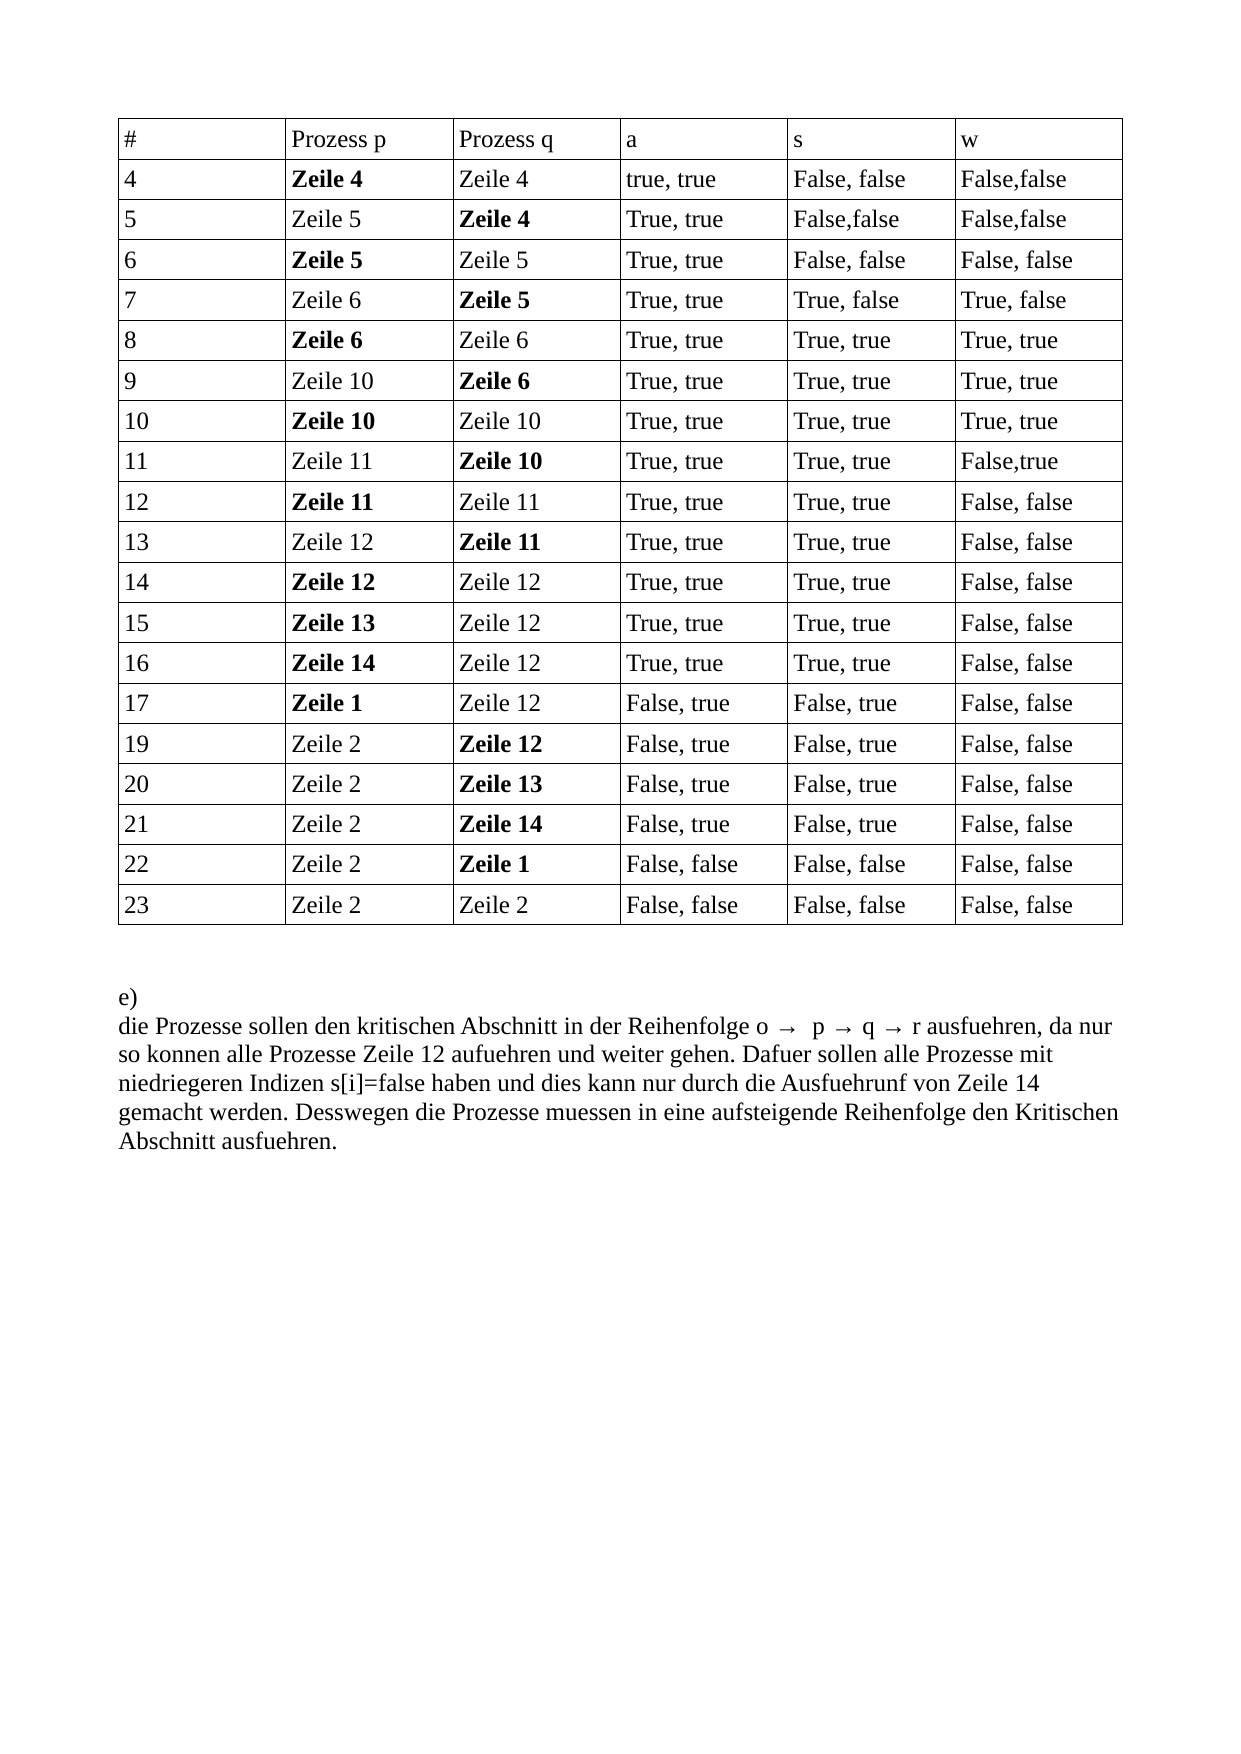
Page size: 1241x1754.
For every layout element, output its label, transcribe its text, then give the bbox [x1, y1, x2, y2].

table_cell True, true [621, 522, 787, 562]
table_cell Zeile 5 [454, 240, 620, 279]
table_cell 8 [119, 321, 285, 360]
table_cell True, true [621, 603, 787, 642]
table_cell True, true [788, 401, 955, 441]
table_cell True, true [956, 401, 1122, 441]
table_cell 4 [119, 160, 285, 199]
table_cell False, false [956, 845, 1122, 884]
table_cell Zeile 12 [454, 643, 620, 682]
table_cell True, true [788, 643, 955, 682]
table_cell False, false [956, 482, 1122, 521]
table_cell true, true [621, 160, 787, 199]
table_cell Zeile 4 [454, 160, 620, 199]
table_cell True, true [621, 482, 787, 521]
table_cell True, true [788, 563, 955, 602]
table_cell 16 [119, 643, 285, 682]
table_cell True, true [788, 603, 955, 642]
table_cell Zeile 5 [286, 200, 453, 239]
table_cell False, false [956, 522, 1122, 562]
table_cell False, false [956, 885, 1122, 924]
table_cell True, true [621, 401, 787, 441]
table_cell Zeile 11 [286, 482, 453, 521]
table_cell 20 [119, 764, 285, 803]
table_cell False,true [956, 442, 1122, 481]
table_cell Zeile 2 [286, 724, 453, 763]
table_cell Zeile 2 [286, 885, 453, 924]
table_cell False, true [788, 684, 955, 723]
table_cell False, false [956, 684, 1122, 723]
table_cell 19 [119, 724, 285, 763]
table_cell 6 [119, 240, 285, 279]
table_cell Zeile 4 [454, 200, 620, 239]
table_cell False,false [956, 160, 1122, 199]
table_cell Zeile 13 [286, 603, 453, 642]
table_cell Zeile 10 [454, 442, 620, 481]
table_cell False, true [788, 724, 955, 763]
table_cell 14 [119, 563, 285, 602]
table_cell True, true [621, 200, 787, 239]
table_cell True, false [956, 280, 1122, 320]
table_header Prozess p [286, 119, 453, 158]
table_cell True, true [621, 240, 787, 279]
table_cell Zeile 2 [286, 764, 453, 803]
table_cell 11 [119, 442, 285, 481]
table_cell Zeile 10 [454, 401, 620, 441]
table_cell True, true [956, 361, 1122, 400]
table_cell Zeile 12 [454, 724, 620, 763]
table_cell False,false [956, 200, 1122, 239]
table_cell False, false [956, 603, 1122, 642]
table_cell True, true [788, 442, 955, 481]
table_cell 21 [119, 805, 285, 844]
table_cell True, true [621, 563, 787, 602]
text die Prozesse sollen den kritischen Abschnitt in der Reihenfolge o → p → q → r ausfuehren, da nur so konnen alle Prozesse Zeile 12 aufuehren und weiter gehen. Dafuer sollen alle Prozesse mit niedriegeren Indizen s[i]=false haben und dies kann nur durch die Ausfuehrunf von Zeile 14 gemacht werden. Desswegen die Prozesse muessen in eine aufsteigende Reihenfolge den Kritischen Abschnitt ausfuehren. [118, 1011, 1122, 1154]
table_cell 15 [119, 603, 285, 642]
table_cell True, true [621, 321, 787, 360]
table_cell False, false [956, 240, 1122, 279]
table_cell Zeile 11 [454, 522, 620, 562]
table_cell Zeile 1 [454, 845, 620, 884]
table_cell Zeile 2 [454, 885, 620, 924]
table_cell False, true [788, 805, 955, 844]
table_cell False, true [788, 764, 955, 803]
table_cell False, true [621, 684, 787, 723]
table_cell True, true [788, 361, 955, 400]
table_cell True, true [621, 361, 787, 400]
table_cell Zeile 10 [286, 401, 453, 441]
table_cell True, true [788, 522, 955, 562]
table_cell False, false [956, 563, 1122, 602]
table_cell False, false [788, 885, 955, 924]
table_header a [621, 119, 787, 158]
table_cell 23 [119, 885, 285, 924]
table_cell False, false [788, 845, 955, 884]
table_cell Zeile 6 [286, 280, 453, 320]
table_cell False, false [956, 724, 1122, 763]
table_cell False, true [621, 724, 787, 763]
table_header # [119, 119, 285, 158]
table_cell 10 [119, 401, 285, 441]
table_cell False,false [788, 200, 955, 239]
table_cell Zeile 12 [286, 563, 453, 602]
table_cell 12 [119, 482, 285, 521]
table_cell True, true [788, 321, 955, 360]
table_cell False, false [788, 240, 955, 279]
table_cell True, false [788, 280, 955, 320]
table_cell Zeile 5 [454, 280, 620, 320]
table_cell Zeile 10 [286, 361, 453, 400]
table_header Prozess q [454, 119, 620, 158]
table_cell False, false [621, 845, 787, 884]
table_cell Zeile 11 [454, 482, 620, 521]
table_cell Zeile 14 [286, 643, 453, 682]
table_cell False, false [788, 160, 955, 199]
table_cell Zeile 6 [454, 321, 620, 360]
table_cell Zeile 2 [286, 805, 453, 844]
table_cell Zeile 4 [286, 160, 453, 199]
table_cell 22 [119, 845, 285, 884]
table_cell 9 [119, 361, 285, 400]
table_cell False, false [956, 764, 1122, 803]
table_cell True, true [621, 442, 787, 481]
table_cell Zeile 12 [454, 563, 620, 602]
table_cell False, false [621, 885, 787, 924]
table_cell 5 [119, 200, 285, 239]
table_cell Zeile 1 [286, 684, 453, 723]
table_cell 17 [119, 684, 285, 723]
table_header w [956, 119, 1122, 158]
table_cell Zeile 6 [286, 321, 453, 360]
table_cell Zeile 12 [454, 603, 620, 642]
table_cell True, true [621, 280, 787, 320]
table_cell True, true [956, 321, 1122, 360]
table_cell Zeile 13 [454, 764, 620, 803]
table_cell Zeile 11 [286, 442, 453, 481]
table_cell 13 [119, 522, 285, 562]
table_cell Zeile 12 [454, 684, 620, 723]
table_cell False, false [956, 643, 1122, 682]
table_cell True, true [788, 482, 955, 521]
table_cell False, true [621, 764, 787, 803]
table_cell Zeile 2 [286, 845, 453, 884]
table_cell Zeile 14 [454, 805, 620, 844]
table_cell False, false [956, 805, 1122, 844]
table_cell False, true [621, 805, 787, 844]
text e) [118, 982, 1122, 1011]
table_header s [788, 119, 955, 158]
table_cell 7 [119, 280, 285, 320]
table_cell Zeile 5 [286, 240, 453, 279]
table_cell True, true [621, 643, 787, 682]
table_cell Zeile 6 [454, 361, 620, 400]
table_cell Zeile 12 [286, 522, 453, 562]
